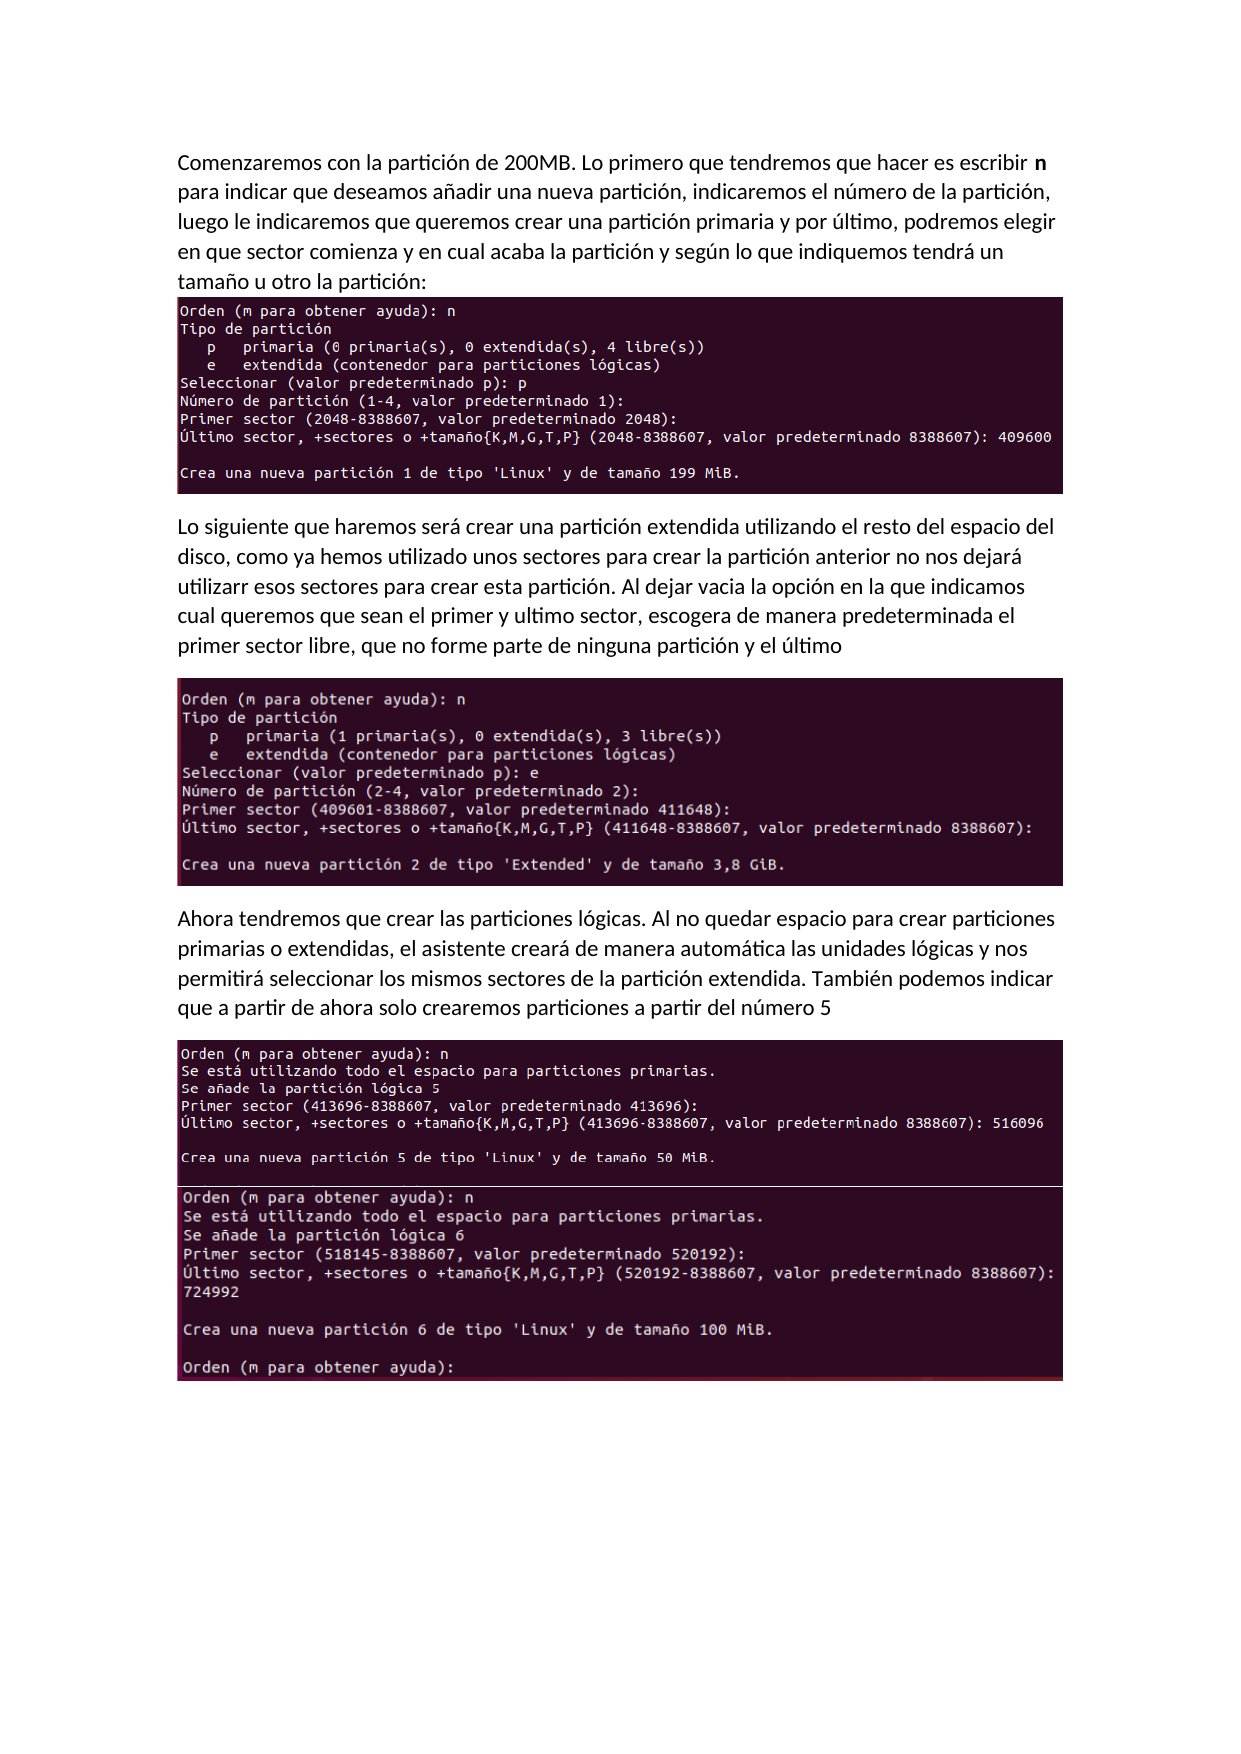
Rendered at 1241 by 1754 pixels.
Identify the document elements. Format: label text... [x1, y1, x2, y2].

text Comenzaremos con la partición de 200MB. Lo primero que tendremos que hacer es escribir n para indicar que deseamos añadir una nueva partición, indicaremos el número de la partición, luego le indicaremos que queremos crear una partición primaria y por último, podremos elegir en que sector comienza y en cual acaba la partición y según lo que indiquemos tendrá un tamaño u otro la partición: [177, 148, 1063, 297]
text Lo siguiente que haremos será crear una partición extendida utilizando el resto del espacio del disco, como ya hemos utilizado unos sectores para crear la partición anterior no nos dejará utilizarr esos sectores para crear esta partición. Al dejar vacia la opción en la que indicamos cual queremos que sean el primer y ultimo sector, escogera de manera predeterminada el primer sector libre, que no forme parte de ninguna partición y el último [177, 512, 1063, 659]
text Ahora tendremos que crear las particiones lógicas. Al no quedar espacio para crear particiones primarias o extendidas, el asistente creará de manera automática las unidades lógicas y nos permitirá seleccionar los mismos sectores de la partición extendida. También podemos indicar que a partir de ahora solo crearemos particiones a partir del número 5 [177, 904, 1063, 1022]
